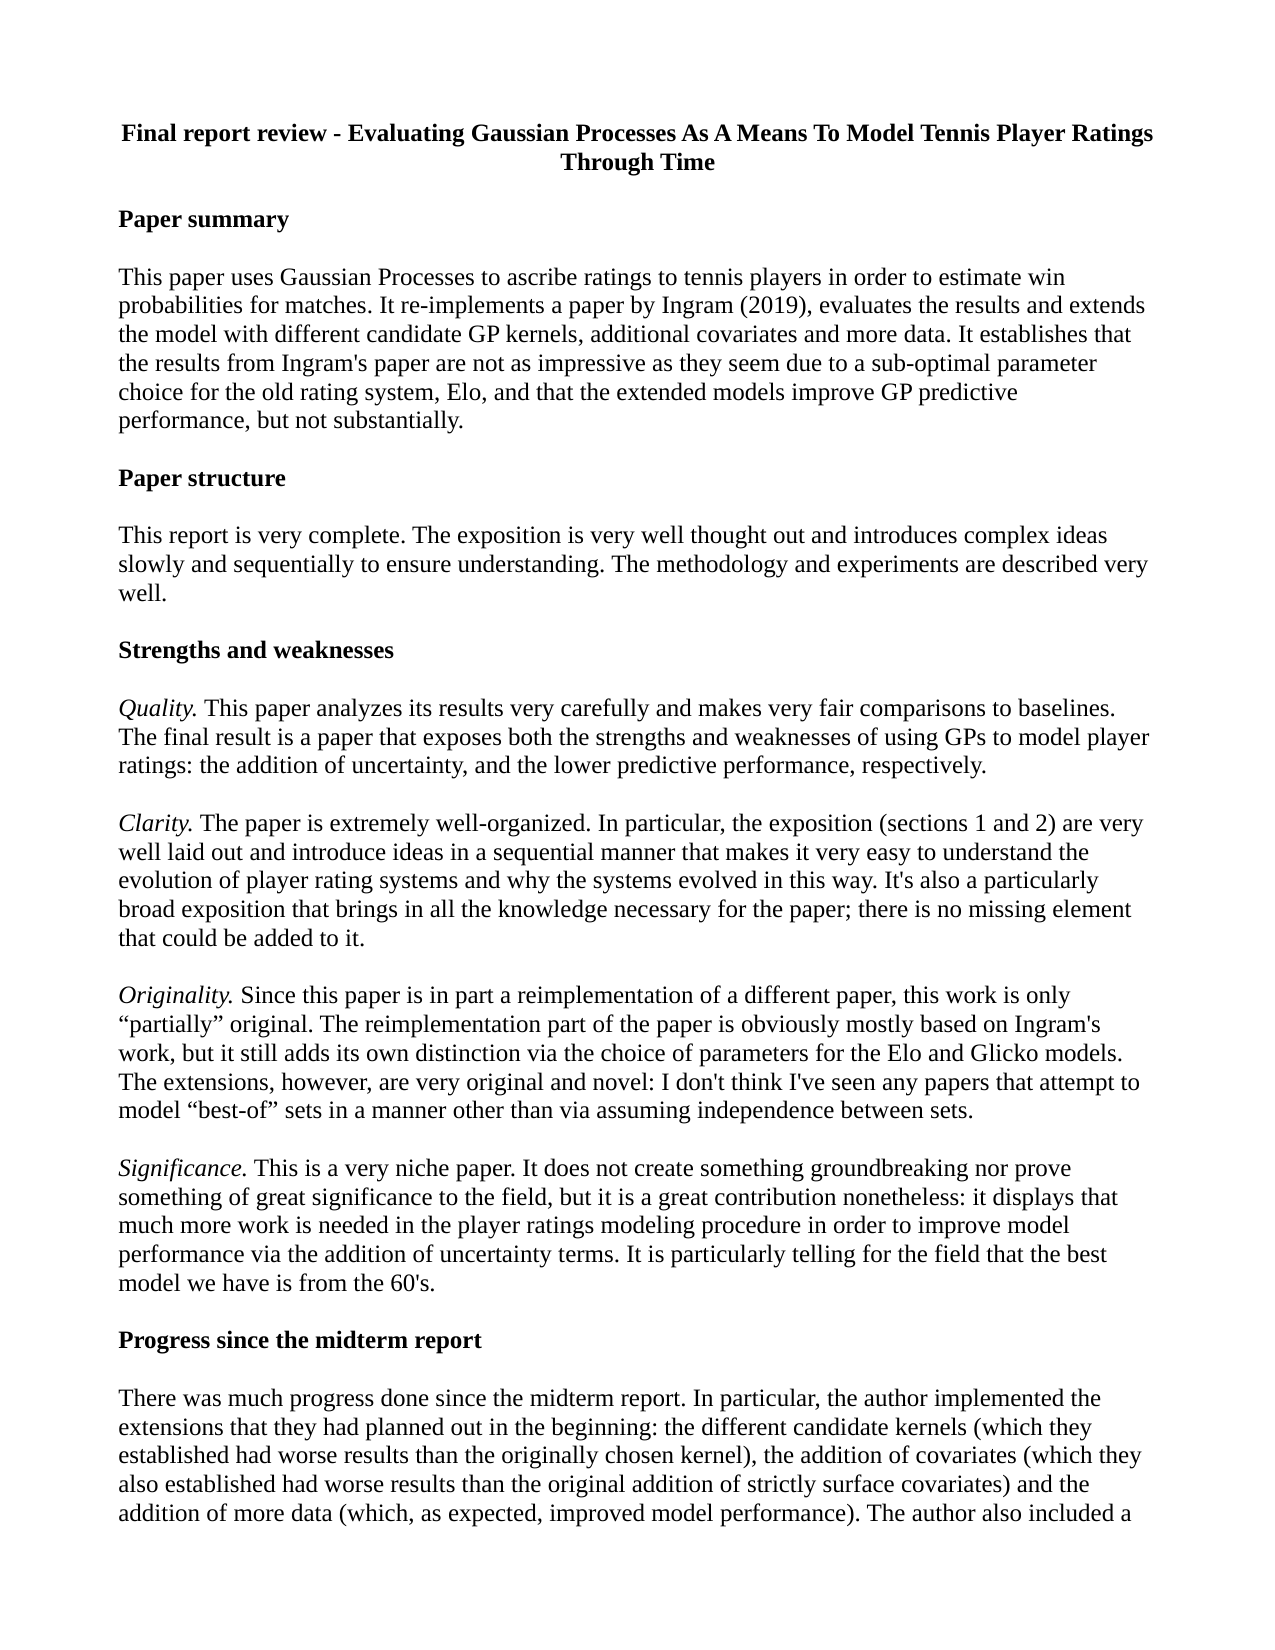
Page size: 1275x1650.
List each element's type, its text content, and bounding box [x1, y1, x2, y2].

text Significance. This is a very niche paper. It does not create something groundbreaking nor prove something of great significance to the field, but it is a great contribution nonetheless: it displays that much more work is needed in the player ratings modeling procedure in order to improve model performance via the addition of uncertainty terms. It is particularly telling for the field that the best model we have is from the 60's. [118, 1153, 1157, 1297]
text Paper summary [118, 204, 1157, 233]
text This report is very complete. The exposition is very well thought out and introduces complex ideas slowly and sequentially to ensure understanding. The methodology and experiments are described very well. [118, 521, 1157, 607]
text Originality. Since this paper is in part a reimplementation of a different paper, this work is only “partially” original. The reimplementation part of the paper is obviously mostly based on Ingram's work, but it still adds its own distinction via the choice of parameters for the Elo and Glicko models. The extensions, however, are very original and novel: I don't think I've seen any papers that attempt to model “best-of” sets in a manner other than via assuming independence between sets. [118, 981, 1157, 1124]
text Strengths and weaknesses [118, 636, 1157, 664]
text Progress since the midterm report [118, 1326, 1157, 1354]
text There was much progress done since the midterm report. In particular, the author implemented the extensions that they had planned out in the beginning: the different candidate kernels (which they established had worse results than the originally chosen kernel), the addition of covariates (which they also established had worse results than the original addition of strictly surface covariates) and the addition of more data (which, as expected, improved model performance). The author also included a [118, 1383, 1157, 1527]
text This paper uses Gaussian Processes to ascribe ratings to tennis players in order to estimate win probabilities for matches. It re-implements a paper by Ingram (2019), evaluates the results and extends the model with different candidate GP kernels, additional covariates and more data. It establishes that the results from Ingram's paper are not as impressive as they seem due to a sub-optimal parameter choice for the old rating system, Elo, and that the extended models improve GP predictive performance, but not substantially. [118, 262, 1157, 434]
text Clarity. The paper is extremely well-organized. In particular, the exposition (sections 1 and 2) are very well laid out and introduce ideas in a sequential manner that makes it very easy to understand the evolution of player rating systems and why the systems evolved in this way. It's also a particularly broad exposition that brings in all the knowledge necessary for the paper; there is no missing element that could be added to it. [118, 808, 1157, 952]
text Quality. This paper analyzes its results very carefully and makes very fair comparisons to baselines. The final result is a paper that exposes both the strengths and weaknesses of using GPs to model player ratings: the addition of uncertainty, and the lower predictive performance, respectively. [118, 693, 1157, 779]
text Paper structure [118, 463, 1157, 492]
text Final report review - Evaluating Gaussian Processes As A Means To Model Tennis Player Ratings Through Time [118, 118, 1157, 176]
